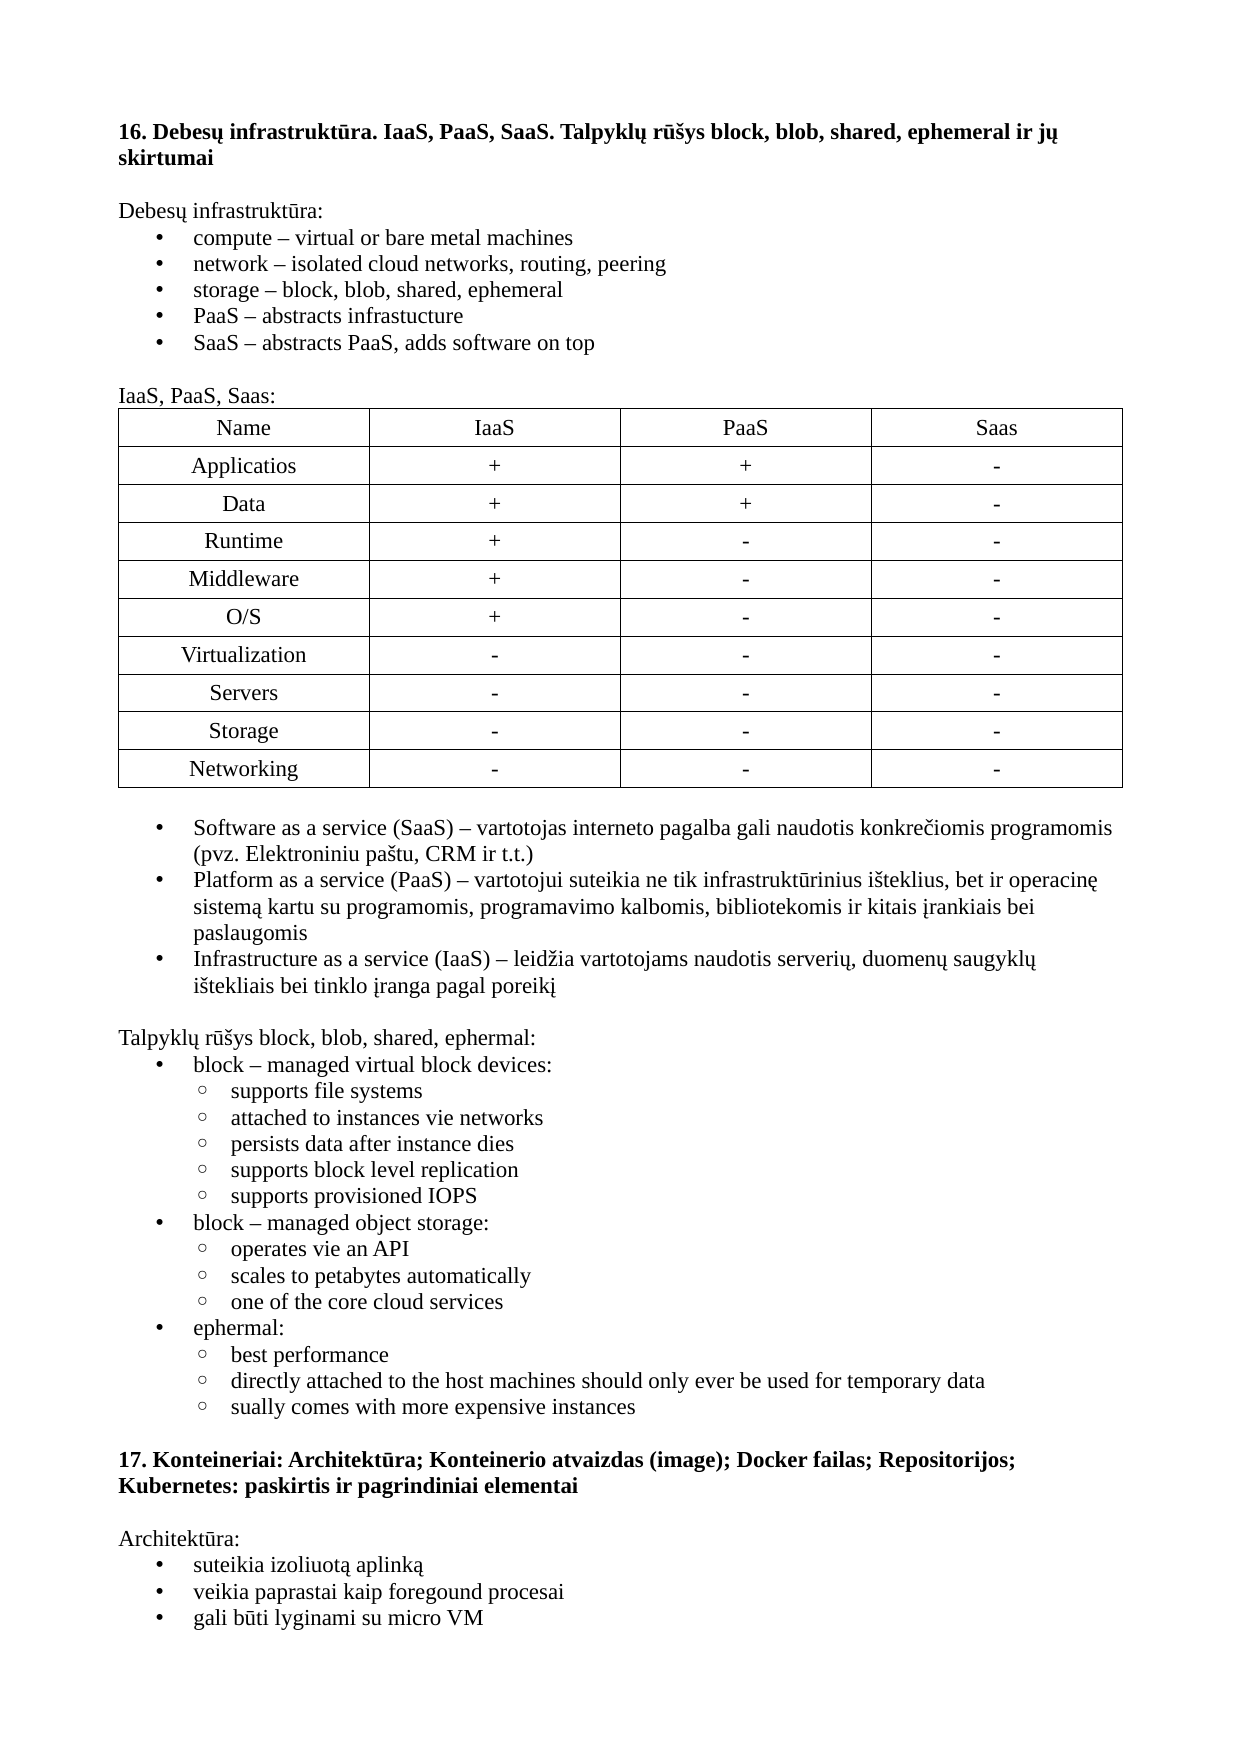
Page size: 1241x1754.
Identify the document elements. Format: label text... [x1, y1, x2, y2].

list scales to petabytes automatically [193, 1262, 1122, 1288]
table_cell + [621, 485, 871, 522]
table_cell - [621, 675, 871, 711]
list supports block level replication [193, 1156, 1122, 1183]
list supports file systems [193, 1077, 1122, 1103]
table_cell + [621, 447, 871, 484]
table_cell + [370, 599, 620, 636]
table_cell Storage [119, 712, 369, 749]
table_cell + [370, 561, 620, 598]
list Software as a service (SaaS) – vartotojas interneto pagalba gali naudotis konkrečiomis programomis (pvz. Elektroniniu paštu, CRM ir t.t.) [156, 814, 1122, 866]
table_cell - [872, 485, 1122, 522]
table_cell - [872, 561, 1122, 598]
table_cell - [621, 637, 871, 673]
table_cell Data [119, 485, 369, 522]
table_cell - [370, 750, 620, 787]
list persists data after instance dies [193, 1130, 1122, 1156]
list veikia paprastai kaip foregound procesai [156, 1578, 1122, 1604]
table_header PaaS [621, 409, 871, 446]
table_cell - [872, 637, 1122, 673]
table_cell + [370, 485, 620, 522]
table_cell - [872, 675, 1122, 711]
table_cell - [872, 447, 1122, 484]
list suteikia izoliuotą aplinką [156, 1552, 1122, 1578]
list supports provisioned IOPS [193, 1183, 1122, 1209]
table_cell - [872, 712, 1122, 749]
table_cell - [370, 637, 620, 673]
list storage – block, blob, shared, ephemeral [156, 276, 1122, 303]
text Talpyklų rūšys block, blob, shared, ephermal: [118, 1024, 1122, 1051]
table_cell O/S [119, 599, 369, 636]
table_cell + [370, 523, 620, 560]
list directly attached to the host machines should only ever be used for temporary data [193, 1367, 1122, 1393]
list best performance [193, 1341, 1122, 1367]
list attached to instances vie networks [193, 1103, 1122, 1130]
table_cell - [370, 675, 620, 711]
table_cell Virtualization [119, 637, 369, 673]
table_header IaaS [370, 409, 620, 446]
table_cell Servers [119, 675, 369, 711]
list gali būti lyginami su micro VM [156, 1604, 1122, 1631]
list SaaS – abstracts PaaS, adds software on top [156, 329, 1122, 355]
list network – isolated cloud networks, routing, peering [156, 250, 1122, 276]
text Architektūra: [118, 1525, 1122, 1552]
list operates vie an API [193, 1235, 1122, 1262]
list Platform as a service (PaaS) – vartotojui suteikia ne tik infrastruktūrinius išteklius, bet ir operacinę sistemą kartu su programomis, programavimo kalbomis, bibliotekomis ir kitais įrankiais bei paslaugomis [156, 866, 1122, 945]
text Debesų infrastruktūra: [118, 197, 1122, 223]
table_cell - [872, 750, 1122, 787]
list PaaS – abstracts infrastucture [156, 303, 1122, 329]
list one of the core cloud services [193, 1288, 1122, 1314]
list block – managed virtual block devices: [156, 1051, 1122, 1077]
list Infrastructure as a service (IaaS) – leidžia vartotojams naudotis serverių, duomenų saugyklų ištekliais bei tinklo įranga pagal poreikį [156, 945, 1122, 998]
list sually comes with more expensive instances [193, 1393, 1122, 1420]
text 16. Debesų infrastruktūra. IaaS, PaaS, SaaS. Talpyklų rūšys block, blob, shared, ephemeral ir jų skirtumai [118, 118, 1122, 171]
table_cell - [872, 523, 1122, 560]
table_cell + [370, 447, 620, 484]
table_cell - [621, 712, 871, 749]
list block – managed object storage: [156, 1209, 1122, 1235]
table_cell Middleware [119, 561, 369, 598]
text 17. Konteineriai: Architektūra; Konteinerio atvaizdas (image); Docker failas; Repositorijos; Kubernetes: paskirtis ir pagrindiniai elementai [118, 1446, 1122, 1499]
table_cell - [621, 561, 871, 598]
table_cell Networking [119, 750, 369, 787]
list ephermal: [156, 1314, 1122, 1341]
table_cell Runtime [119, 523, 369, 560]
table_cell - [621, 599, 871, 636]
list compute – virtual or bare metal machines [156, 223, 1122, 250]
table_cell - [370, 712, 620, 749]
table_cell - [621, 750, 871, 787]
text IaaS, PaaS, Saas: [118, 382, 1122, 408]
table_header Saas [872, 409, 1122, 446]
table_cell - [872, 599, 1122, 636]
table_cell Applicatios [119, 447, 369, 484]
table_header Name [119, 409, 369, 446]
table_cell - [621, 523, 871, 560]
